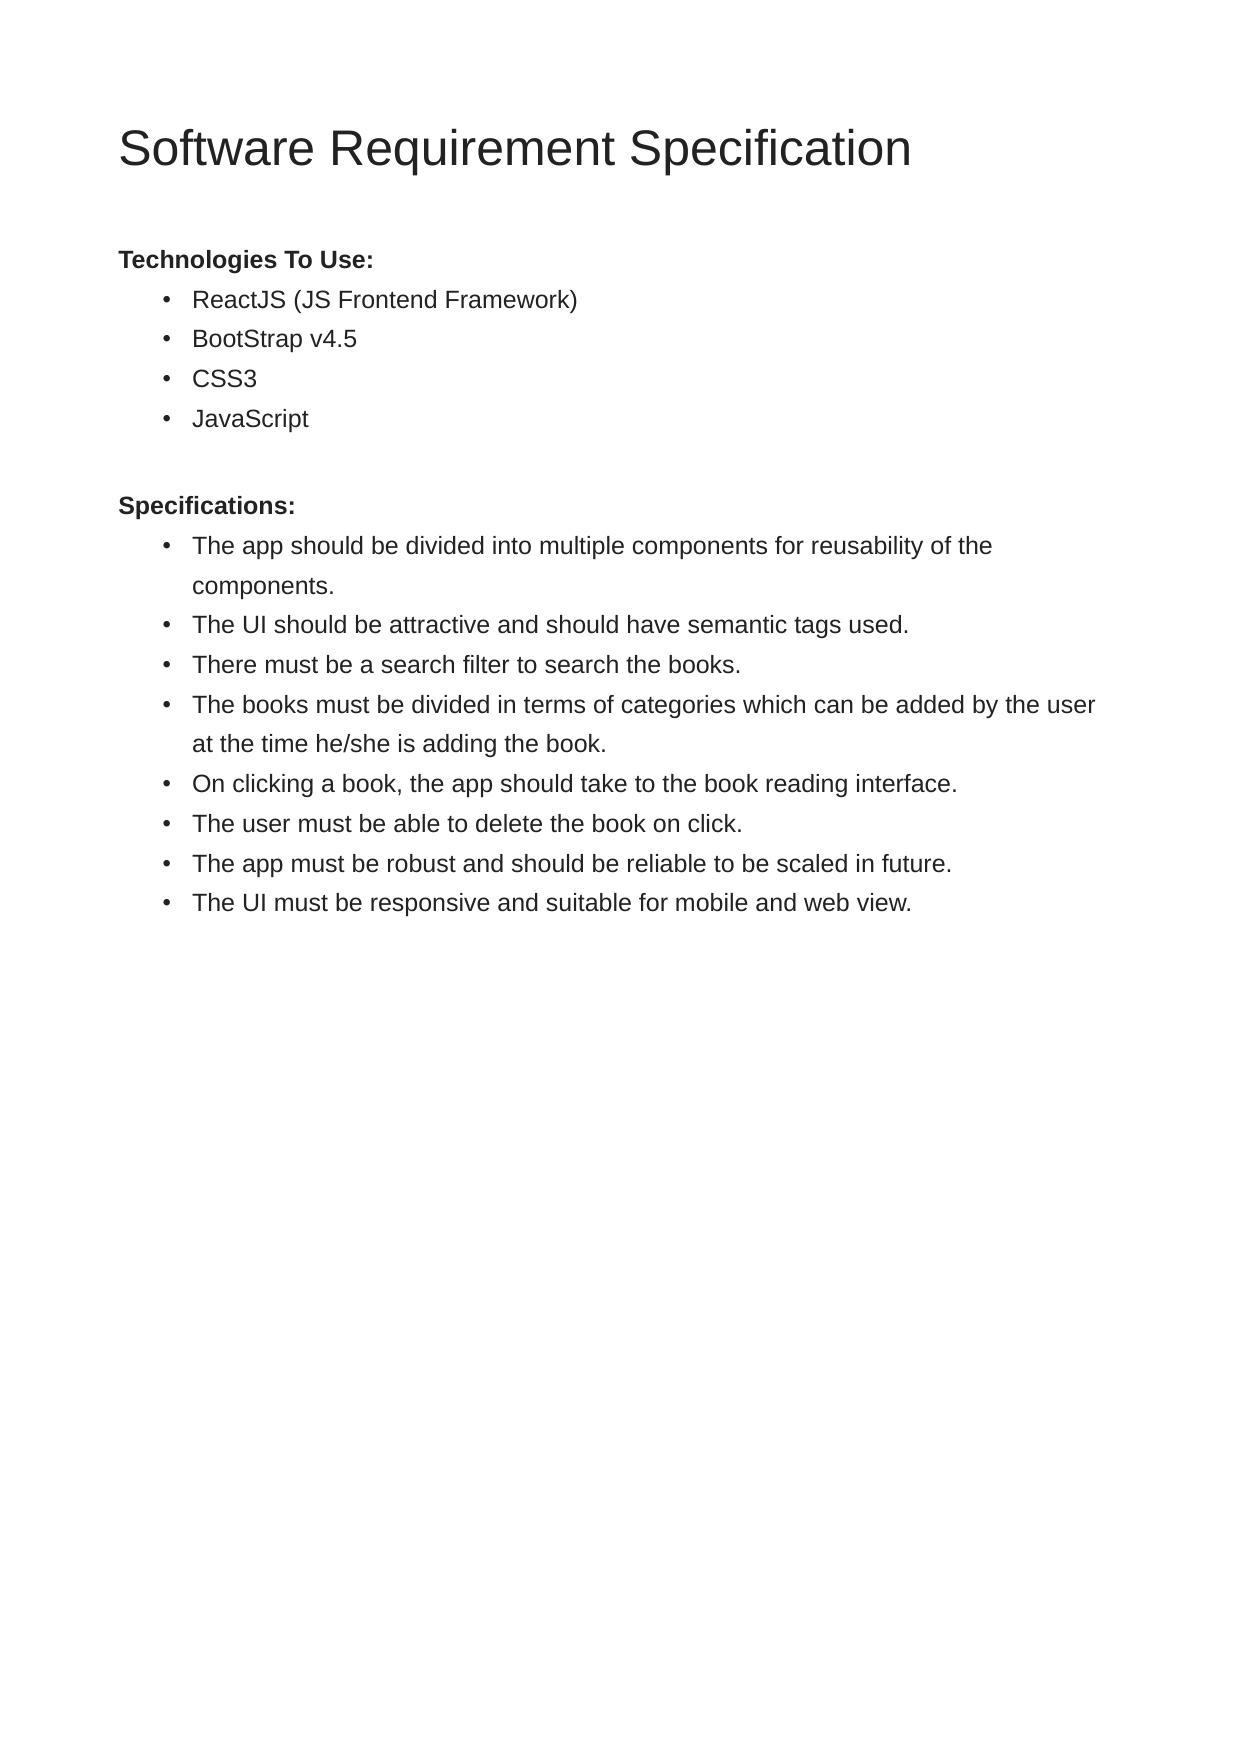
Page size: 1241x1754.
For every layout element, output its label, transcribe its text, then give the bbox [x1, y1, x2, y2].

list The app should be divided into multiple components for reusability of the components. [162, 531, 1122, 599]
list BootStrap v4.5 [162, 324, 1122, 353]
text Software Requirement Specification [118, 118, 1122, 176]
list On clicking a book, the app should take to the book reading interface. [162, 769, 1122, 798]
list The books must be divided in terms of categories which can be added by the user at the time he/she is adding the book. [162, 690, 1122, 758]
list CSS3 [162, 364, 1122, 393]
list The user must be able to delete the book on click. [162, 809, 1122, 838]
list There must be a search filter to search the books. [162, 650, 1122, 679]
list The UI should be attractive and should have semantic tags used. [162, 610, 1122, 639]
text Technologies To Use: [118, 245, 1122, 274]
text Specifications: [118, 491, 1122, 520]
list ReactJS (JS Frontend Framework) [162, 284, 1122, 313]
list JavaScript [162, 404, 1122, 433]
list The app must be robust and should be reliable to be scaled in future. [162, 849, 1122, 877]
list The UI must be responsive and suitable for mobile and web view. [162, 888, 1122, 917]
